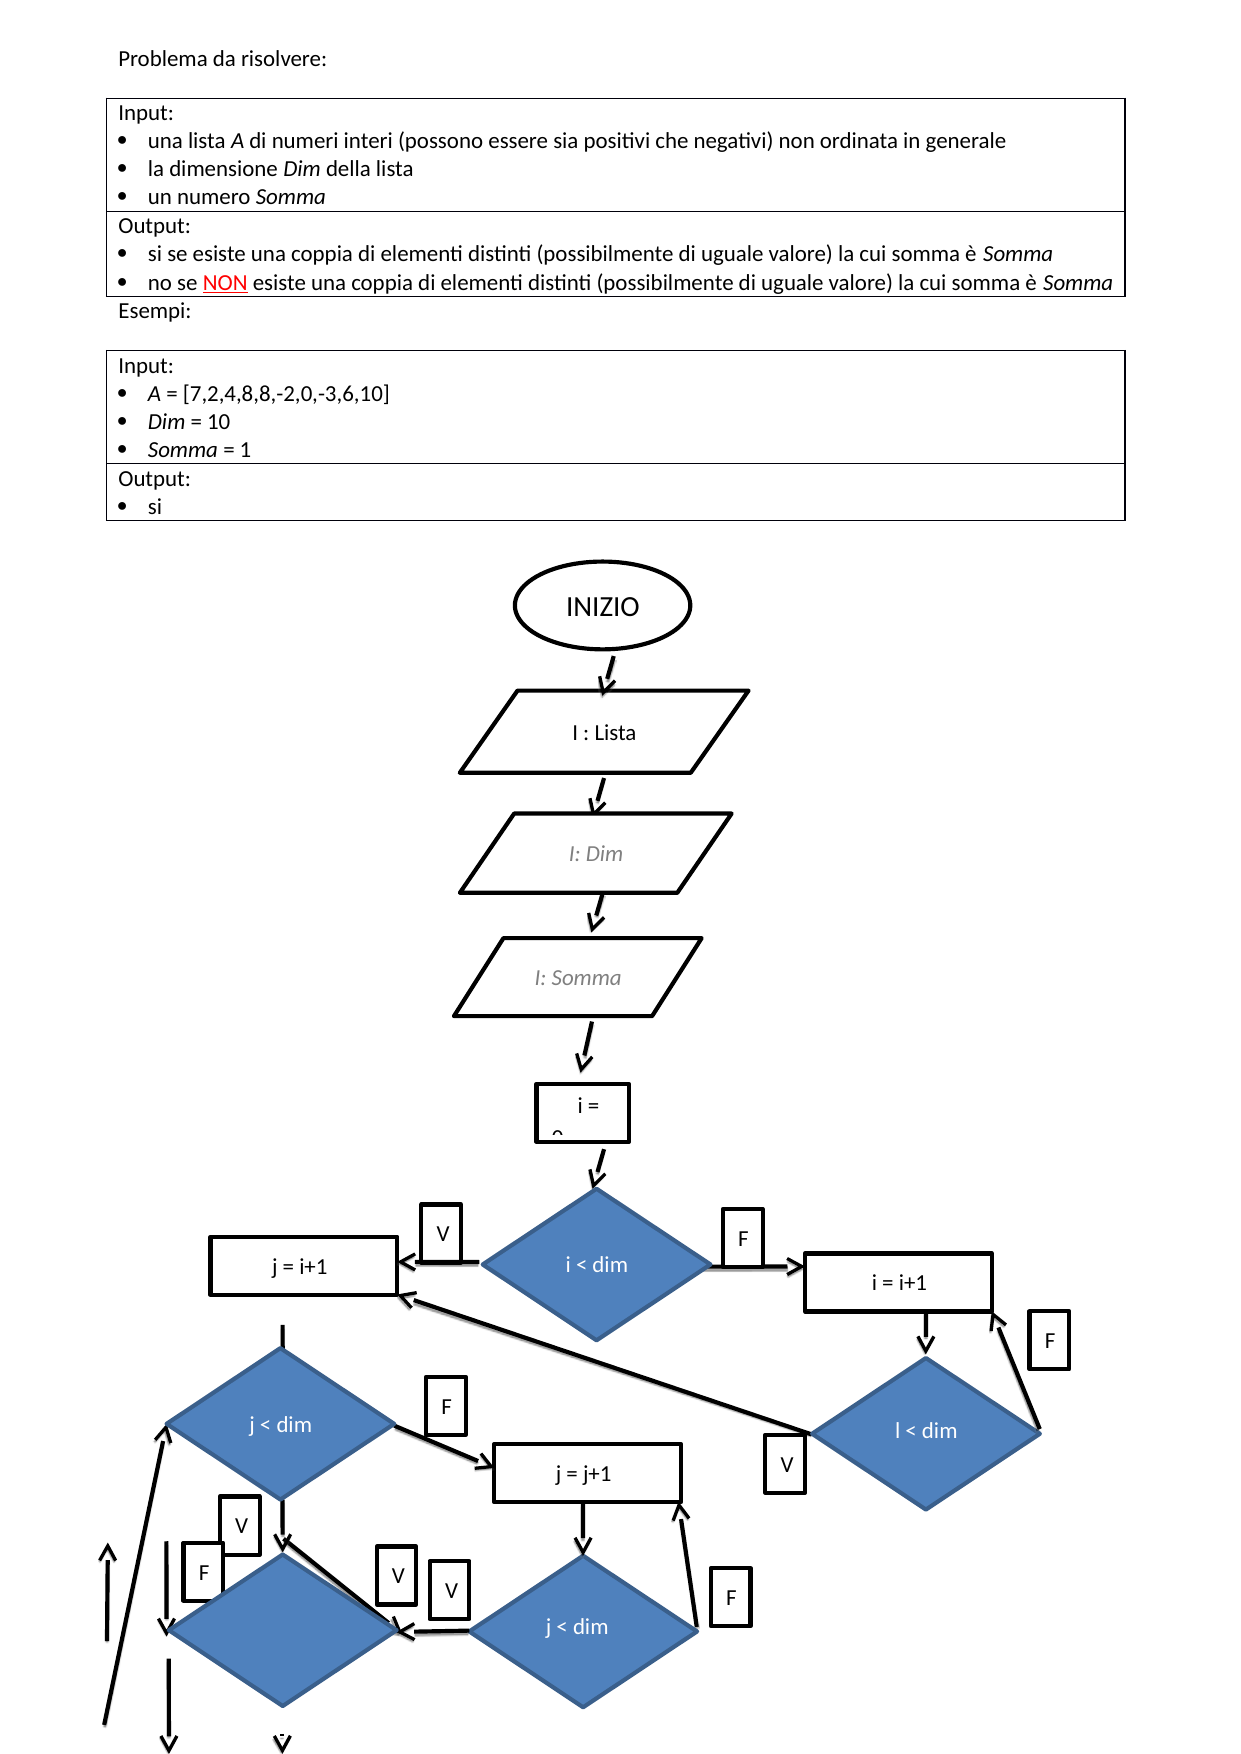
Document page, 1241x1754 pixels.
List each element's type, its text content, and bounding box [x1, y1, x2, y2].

table_header Input: una lista A di numeri interi (possono essere sia positivi che negativi) non ordinata in generale la dimensione Dim della lista un numero Somma [107, 99, 1124, 211]
table_header Input: A = [7,2,4,8,8,-2,0,-3,6,10] Dim = 10 Somma = 1 [107, 351, 1124, 463]
text F [726, 1583, 736, 1611]
text V [392, 1561, 401, 1581]
text V [235, 1512, 244, 1531]
text F [1044, 1326, 1054, 1354]
text I: Dim [529, 839, 662, 867]
text V [445, 1576, 454, 1596]
table_cell Output: si se esiste una coppia di elementi distinti (possibilmente di uguale valore) la cui somma è Somma no se NON esiste una coppia di elementi distinti (possibilmente di uguale valore) la cui somma è Somma [107, 212, 1124, 296]
text j < dim [238, 1410, 322, 1438]
text Esempi: [118, 297, 1122, 325]
text Problema da risolvere: [118, 44, 1122, 72]
text I : Lista [533, 718, 676, 746]
text V [235, 1519, 244, 1539]
text V [445, 1584, 454, 1604]
text j = j+1 [509, 1459, 666, 1487]
text I: Somma [518, 963, 637, 991]
text j = i+1 [226, 1252, 382, 1280]
text V [392, 1572, 401, 1589]
text V [780, 1450, 790, 1470]
text i = 0 [552, 1091, 614, 1134]
text V [436, 1219, 446, 1239]
table_cell Output: si [107, 464, 1124, 520]
text i < dim [554, 1250, 638, 1278]
text F [738, 1224, 748, 1252]
text F [198, 1558, 208, 1586]
text V [780, 1458, 790, 1478]
text V [436, 1227, 446, 1247]
text F [441, 1392, 451, 1420]
text INIZIO [556, 588, 650, 623]
text i = i+1 [820, 1268, 977, 1296]
